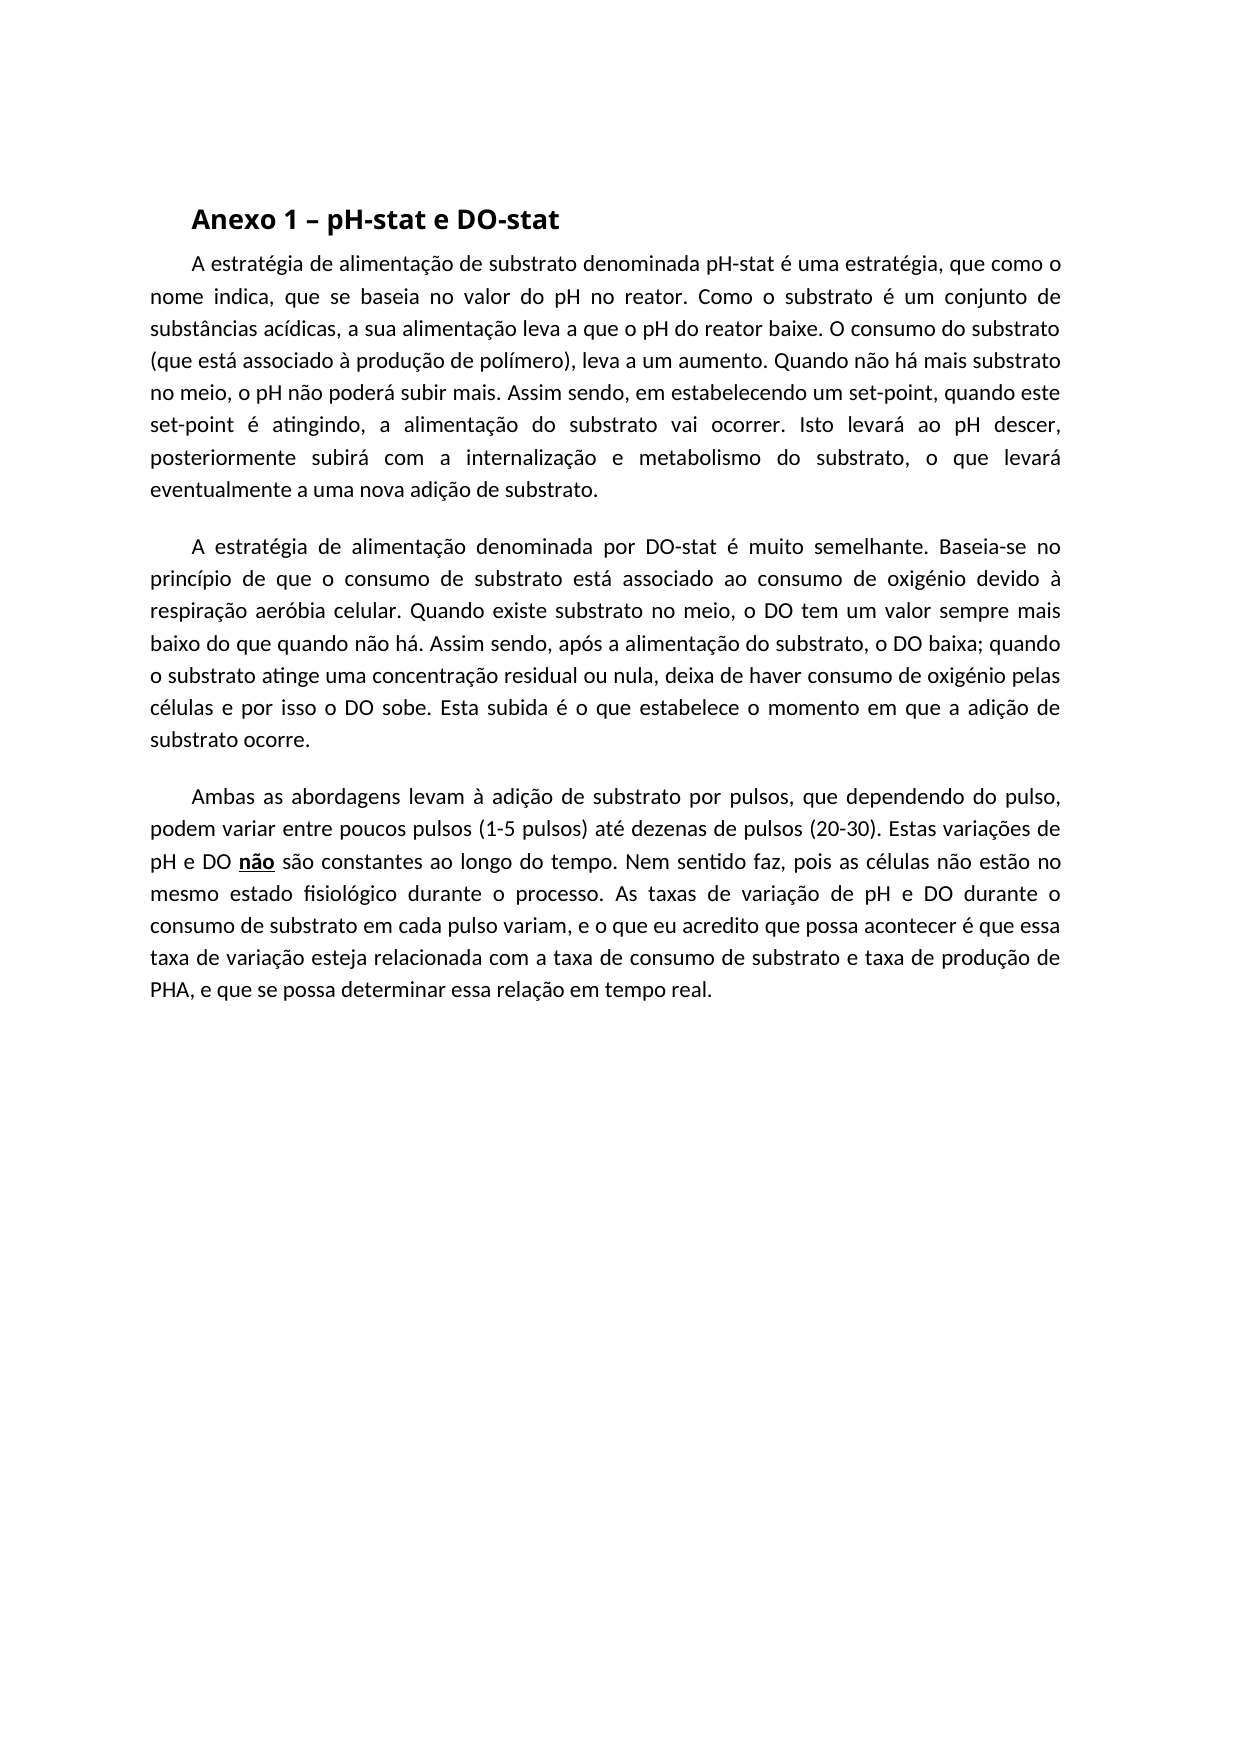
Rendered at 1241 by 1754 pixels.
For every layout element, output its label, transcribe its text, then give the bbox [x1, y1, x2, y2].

text A estratégia de alimentação denominada por DO-stat é muito semelhante. Baseia-se no princípio de que o consumo de substrato está associado ao consumo de oxigénio devido à respiração aeróbia celular. Quando existe substrato no meio, o DO tem um valor sempre mais baixo do que quando não há. Assim sendo, após a alimentação do substrato, o DO baixa; quando o substrato atinge uma concentração residual ou nula, deixa de haver consumo de oxigénio pelas células e por isso o DO sobe. Esta subida é o que estabelece o momento em que a adição de substrato ocorre. [150, 532, 1063, 753]
text Ambas as abordagens levam à adição de substrato por pulsos, que dependendo do pulso, podem variar entre poucos pulsos (1-5 pulsos) até dezenas de pulsos (20-30). Estas variações de pH e DO não são constantes ao longo do tempo. Nem sentido faz, pois as células não estão no mesmo estado fisiológico durante o processo. As taxas de variação de pH e DO durante o consumo de substrato em cada pulso variam, e o que eu acredito que possa acontecer é que essa taxa de variação esteja relacionada com a taxa de consumo de substrato e taxa de produção de PHA, e que se possa determinar essa relação em tempo real. [150, 782, 1063, 1003]
subtitle Anexo 1 – pH-stat e DO-stat [150, 200, 1063, 237]
text A estratégia de alimentação de substrato denominada pH-stat é uma estratégia, que como o nome indica, que se baseia no valor do pH no reator. Como o substrato é um conjunto de substâncias acídicas, a sua alimentação leva a que o pH do reator baixe. O consumo do substrato (que está associado à produção de polímero), leva a um aumento. Quando não há mais substrato no meio, o pH não poderá subir mais. Assim sendo, em estabelecendo um set-point, quando este set-point é atingindo, a alimentação do substrato vai ocorrer. Isto levará ao pH descer, posteriormente subirá com a internalização e metabolismo do substrato, o que levará eventualmente a uma nova adição de substrato. [150, 249, 1063, 503]
